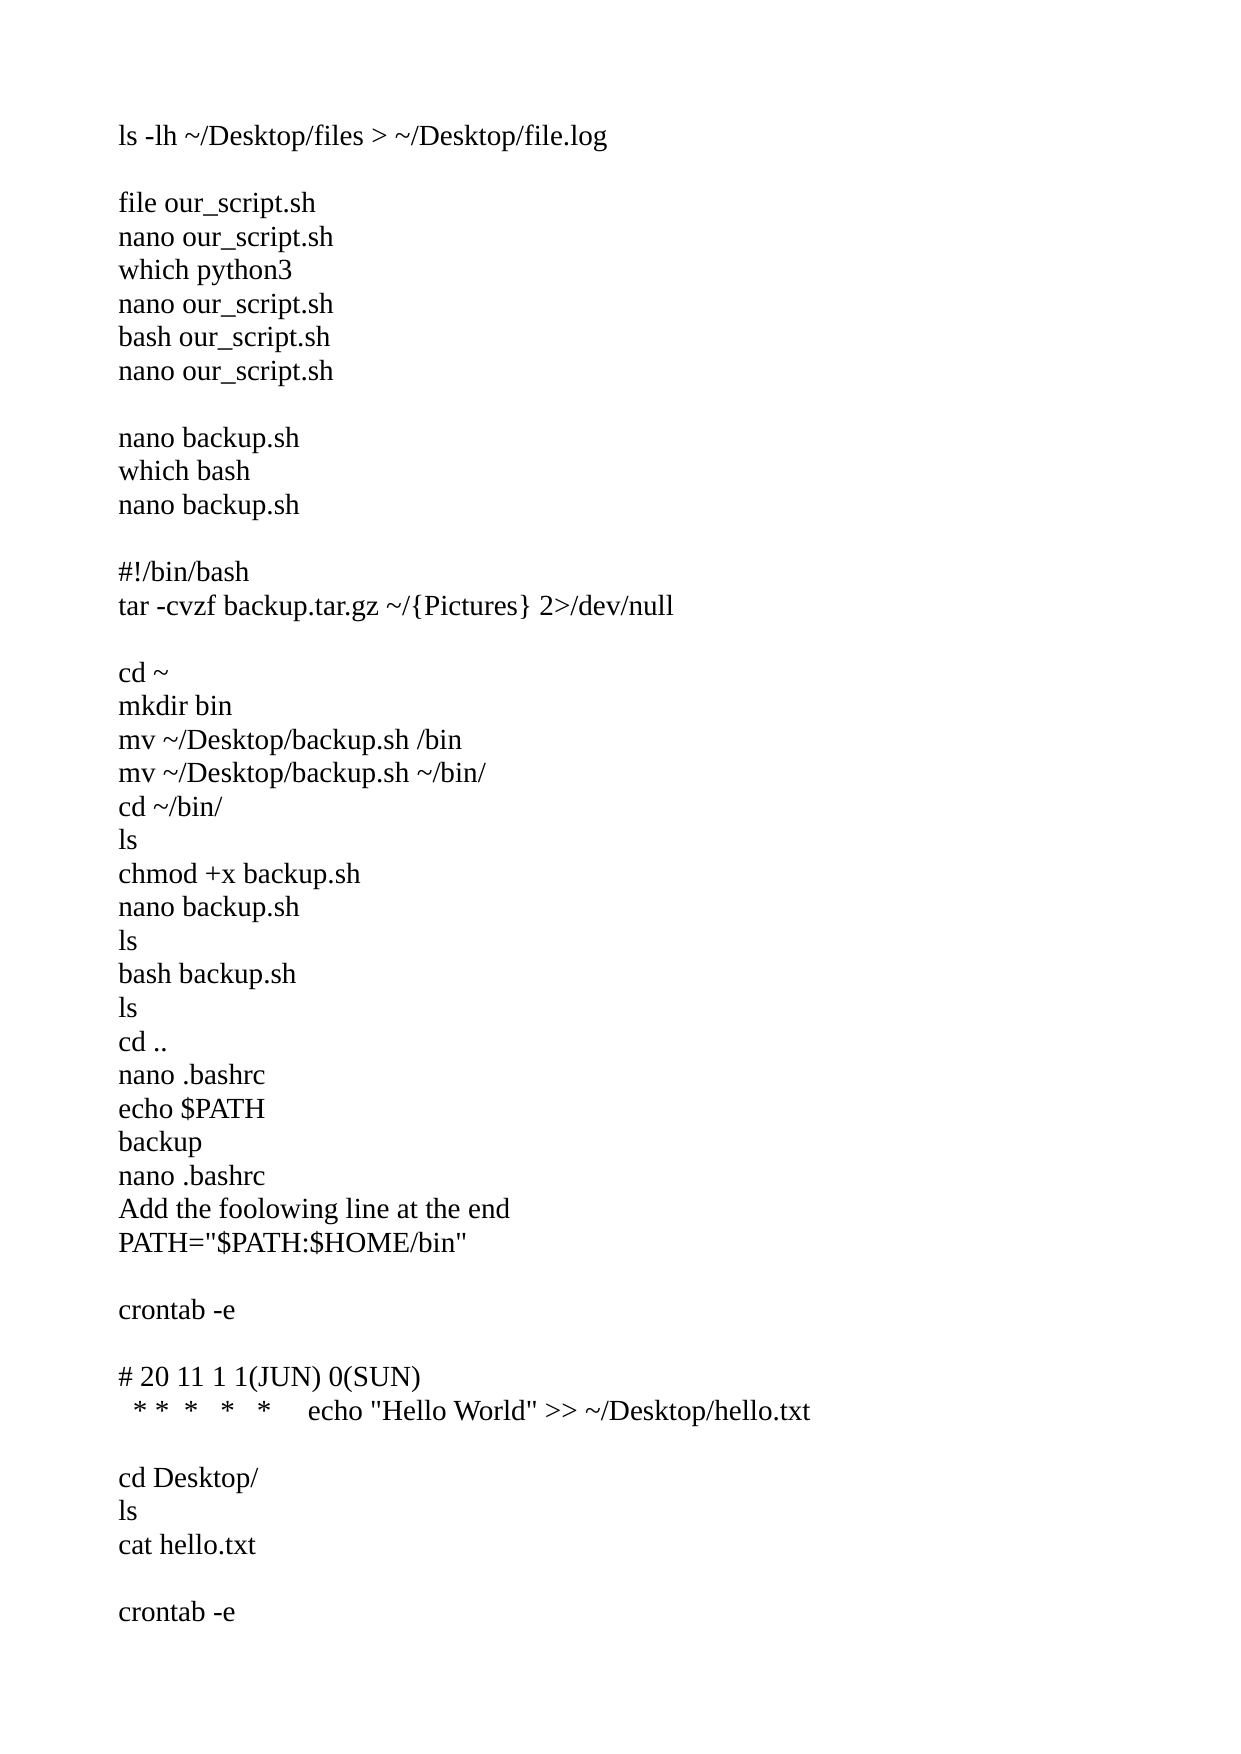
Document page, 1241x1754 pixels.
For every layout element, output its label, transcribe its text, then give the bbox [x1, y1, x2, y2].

text ls [118, 1493, 1122, 1527]
text nano backup.sh [118, 889, 1122, 923]
text ls [118, 990, 1122, 1024]
text cd .. [118, 1024, 1122, 1057]
text * * * * * echo "Hello World" >> ~/Desktop/hello.txt [118, 1393, 1122, 1426]
text nano our_script.sh [118, 219, 1122, 252]
text bash our_script.sh [118, 319, 1122, 353]
text # 20 11 1 1(JUN) 0(SUN) [118, 1359, 1122, 1393]
text mv ~/Desktop/backup.sh /bin [118, 722, 1122, 755]
text nano our_script.sh [118, 353, 1122, 386]
text cd ~ [118, 655, 1122, 688]
text mkdir bin [118, 688, 1122, 722]
text crontab -e [118, 1594, 1122, 1627]
text nano our_script.sh [118, 286, 1122, 319]
text echo $PATH [118, 1091, 1122, 1124]
text nano backup.sh [118, 420, 1122, 453]
text nano backup.sh [118, 487, 1122, 521]
text which python3 [118, 252, 1122, 286]
text ls -lh ~/Desktop/files > ~/Desktop/file.log [118, 118, 1122, 152]
text nano .bashrc [118, 1057, 1122, 1091]
text which bash [118, 453, 1122, 487]
text cd ~/bin/ [118, 789, 1122, 822]
text chmod +x backup.sh [118, 856, 1122, 889]
text tar -cvzf backup.tar.gz ~/{Pictures} 2>/dev/null [118, 588, 1122, 621]
text PATH="$PATH:$HOME/bin" [118, 1225, 1122, 1258]
text #!/bin/bash [118, 554, 1122, 588]
text cat hello.txt [118, 1527, 1122, 1560]
text nano .bashrc [118, 1158, 1122, 1191]
text file our_script.sh [118, 185, 1122, 219]
text bash backup.sh [118, 957, 1122, 990]
text crontab -e [118, 1292, 1122, 1326]
text ls [118, 822, 1122, 856]
text ls [118, 923, 1122, 957]
text cd Desktop/ [118, 1460, 1122, 1493]
text Add the foolowing line at the end [118, 1191, 1122, 1225]
text mv ~/Desktop/backup.sh ~/bin/ [118, 755, 1122, 789]
text backup [118, 1124, 1122, 1158]
